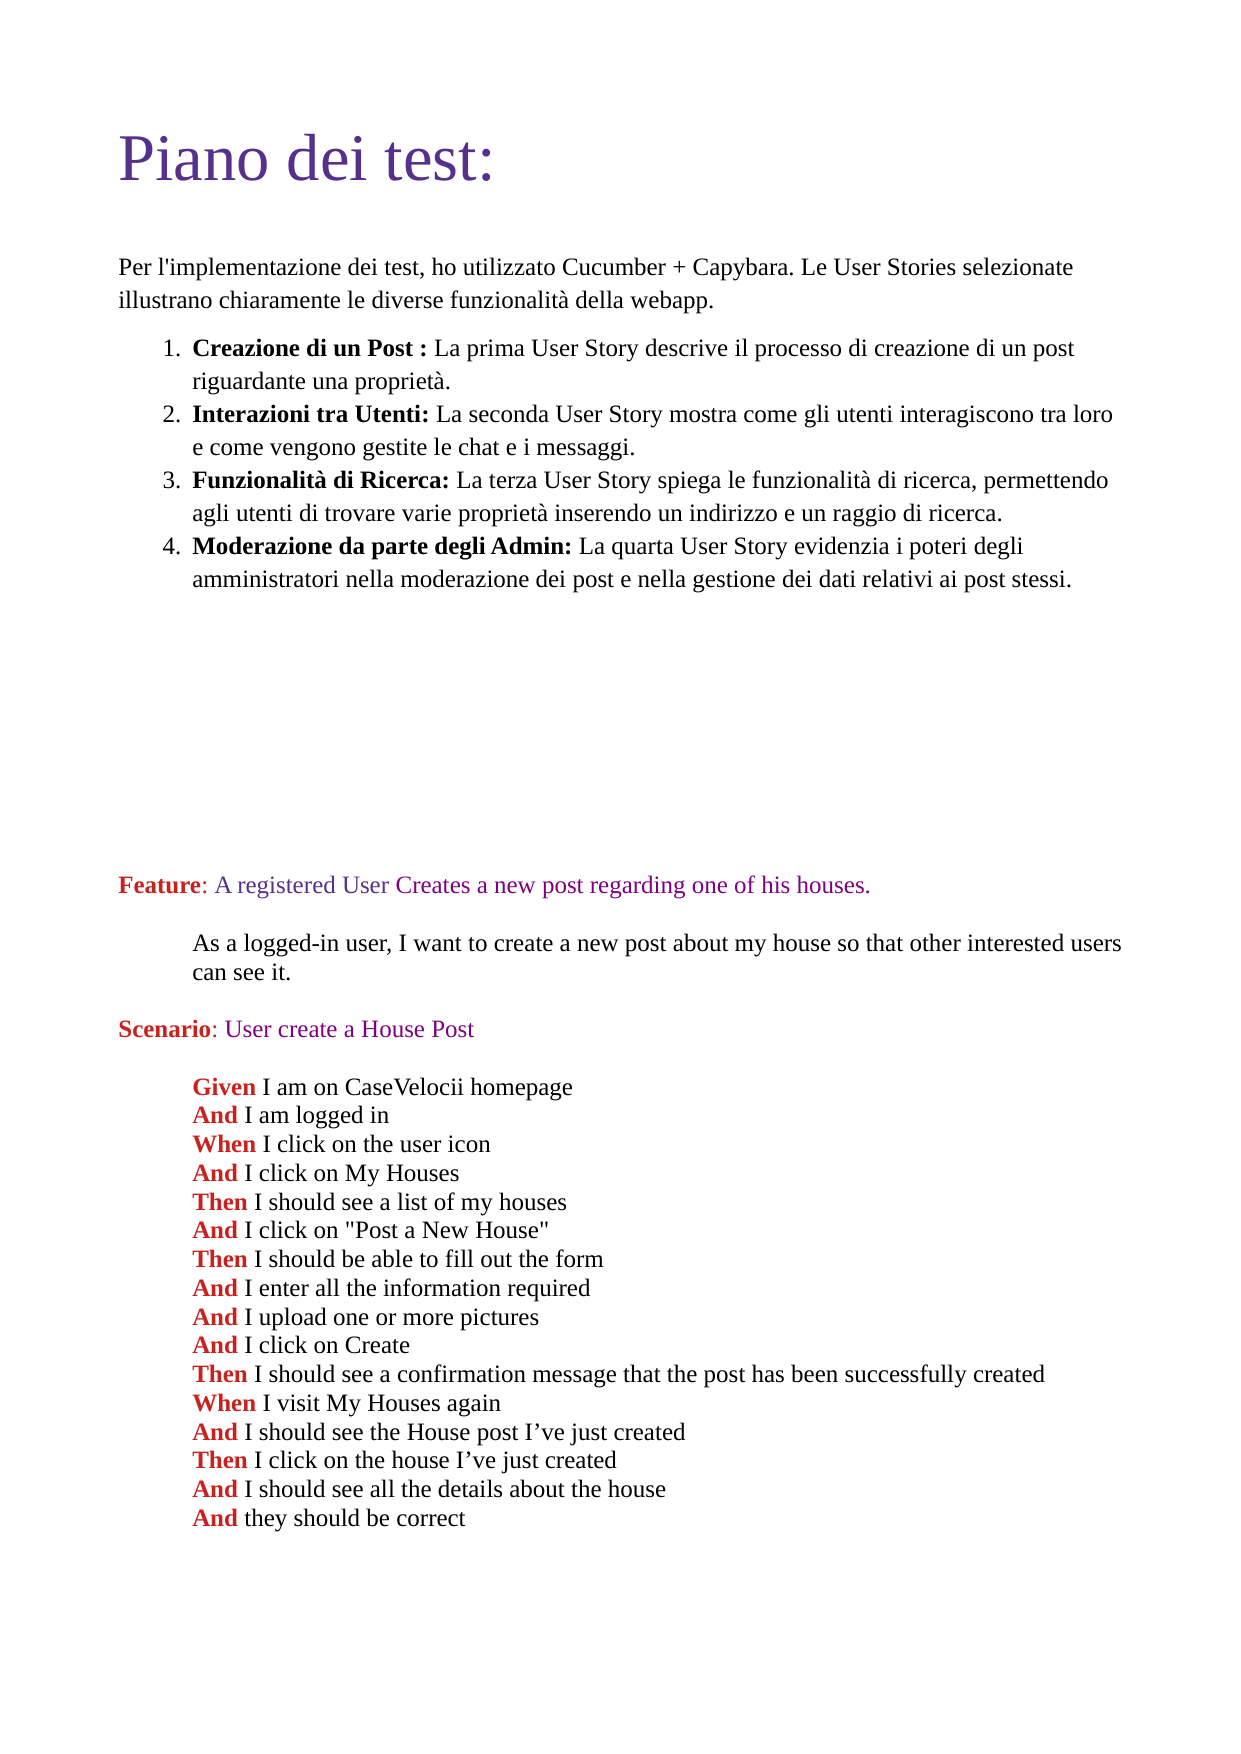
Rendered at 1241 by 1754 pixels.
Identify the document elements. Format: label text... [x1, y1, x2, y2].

text When I click on the user icon And I click on My Houses Then I should see a list of my houses And I click on "Post a New House" Then I should be able to fill out the form And I enter all the information required [118, 1129, 1122, 1302]
text As a logged-in user, I want to create a new post about my house so that other interested users can see it. [118, 928, 1122, 985]
text Piano dei test: [118, 118, 1122, 195]
list Interazioni tra Utenti: La seconda User Story mostra come gli utenti interagiscono tra loro e come vengono gestite le chat e i messaggi. [162, 399, 1122, 461]
list Creazione di un Post : La prima User Story descrive il processo di creazione di un post riguardante una proprietà. [162, 333, 1122, 395]
text And I upload one or more pictures And I click on Create [118, 1302, 1122, 1359]
text Feature: A registered User Creates a new post regarding one of his houses. [118, 870, 1122, 899]
text Then I click on the house I’ve just created [118, 1445, 1122, 1474]
text And I should see all the details about the house [118, 1474, 1122, 1503]
text Then I should see a confirmation message that the post has been successfully created When I visit My Houses again And I should see the House post I’ve just created [118, 1359, 1122, 1445]
list Funzionalità di Ricerca: La terza User Story spiega le funzionalità di ricerca, permettendo agli utenti di trovare varie proprietà inserendo un indirizzo e un raggio di ricerca. [162, 465, 1122, 527]
text And they should be correct [118, 1503, 1122, 1532]
text Scenario: User create a House Post [118, 1014, 1122, 1043]
list Moderazione da parte degli Admin: La quarta User Story evidenzia i poteri degli amministratori nella moderazione dei post e nella gestione dei dati relativi ai post stessi. [162, 531, 1122, 593]
text Given I am on CaseVelocii homepage And I am logged in [118, 1072, 1122, 1129]
text Per l'implementazione dei test, ho utilizzato Cucumber + Capybara. Le User Stories selezionate illustrano chiaramente le diverse funzionalità della webapp. [118, 252, 1122, 314]
